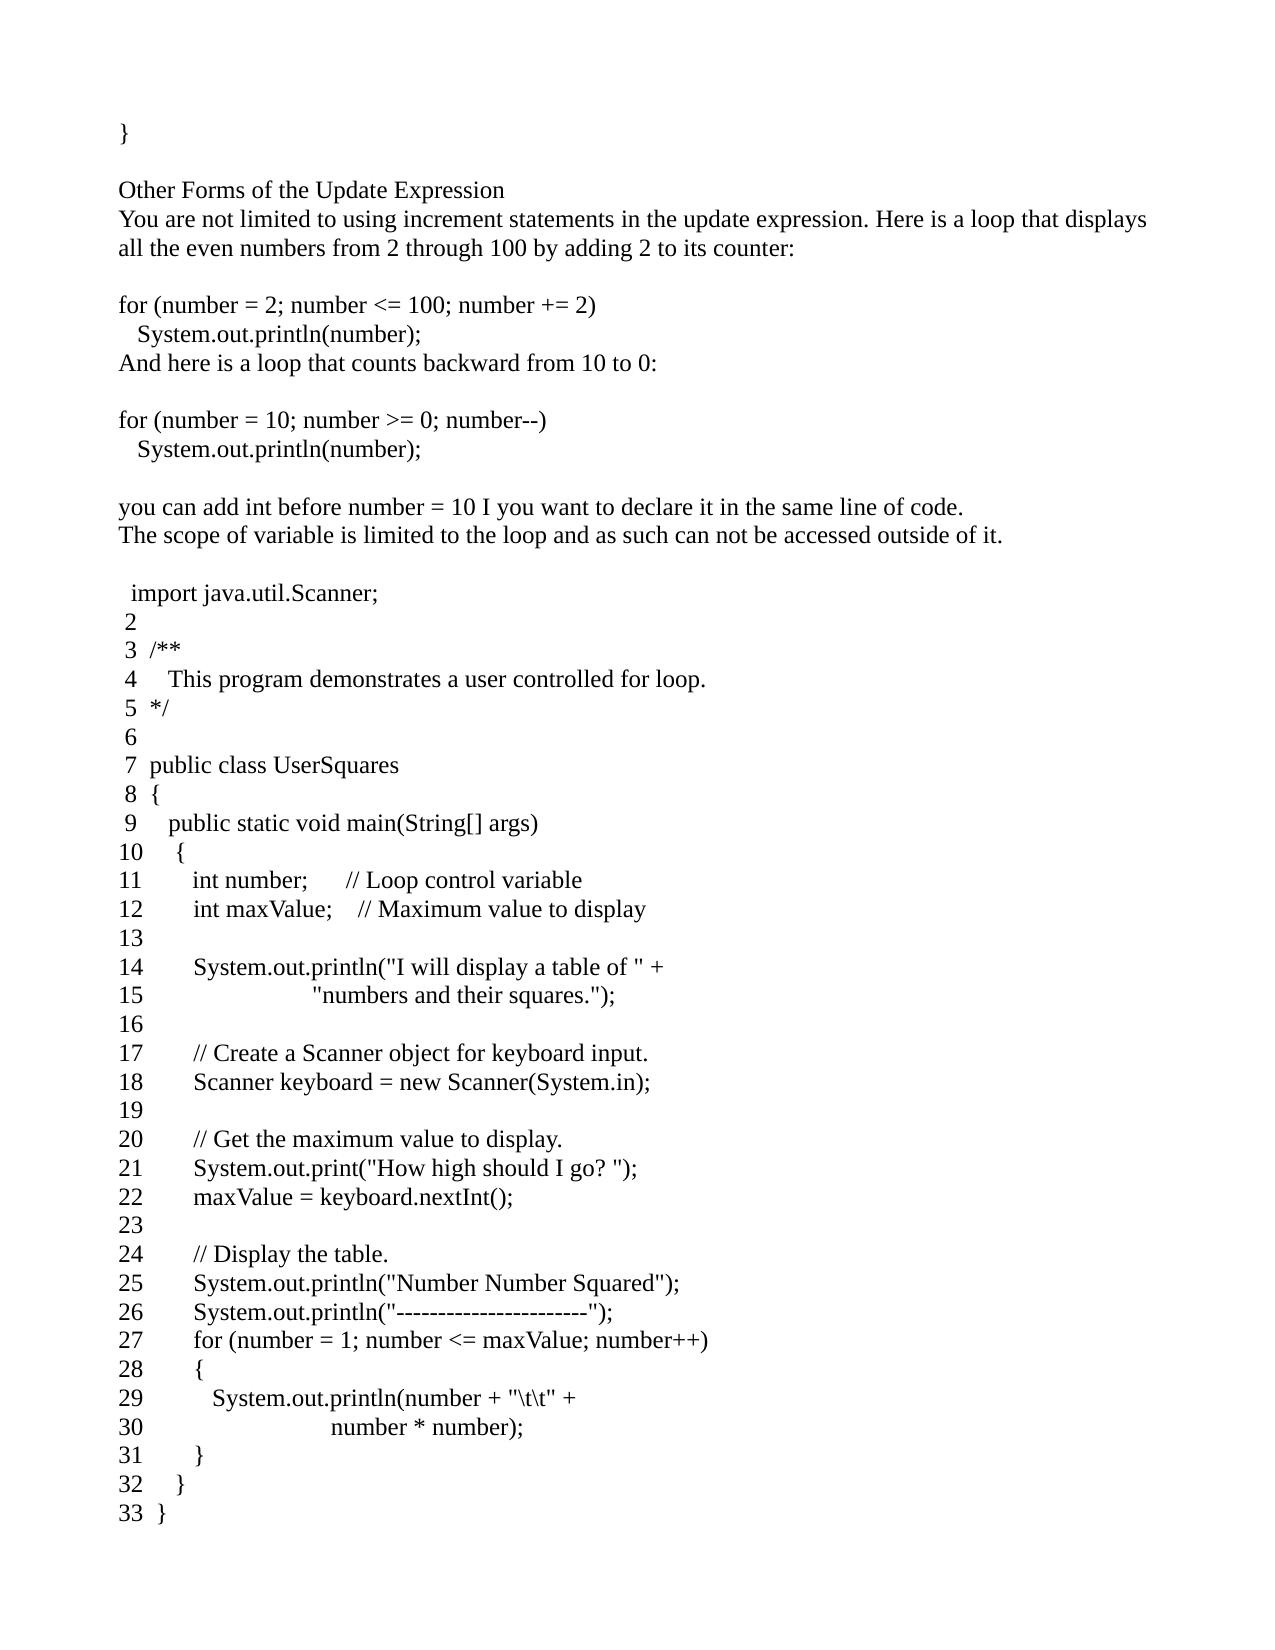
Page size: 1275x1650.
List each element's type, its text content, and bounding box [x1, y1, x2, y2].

text Other Forms of the Update Expression [118, 176, 1157, 204]
text 28 { [118, 1354, 1157, 1383]
text 29 System.out.println(number + "\t\t" + [118, 1383, 1157, 1412]
text 14 System.out.println("I will display a table of " + [118, 952, 1157, 981]
text 30 number * number); [118, 1412, 1157, 1441]
text 8 { [118, 779, 1157, 808]
text And here is a loop that counts backward from 10 to 0: [118, 348, 1157, 377]
text 7 public class UserSquares [118, 751, 1157, 779]
text 26 System.out.println("-----------------------"); [118, 1297, 1157, 1326]
text 33 } [118, 1498, 1157, 1527]
text 2 [118, 607, 1157, 636]
text 10 { [118, 837, 1157, 866]
text for (number = 2; number <= 100; number += 2) [118, 291, 1157, 319]
text 15 "numbers and their squares."); [118, 981, 1157, 1009]
text 12 int maxValue; // Maximum value to display [118, 894, 1157, 923]
text 13 [118, 923, 1157, 952]
text 18 Scanner keyboard = new Scanner(System.in); [118, 1067, 1157, 1096]
text 32 } [118, 1469, 1157, 1498]
text The scope of variable is limited to the loop and as such can not be accessed outside of it. [118, 521, 1157, 549]
text System.out.println(number); [118, 319, 1157, 348]
text 24 // Display the table. [118, 1239, 1157, 1268]
text 19 [118, 1096, 1157, 1124]
text } [118, 118, 1157, 147]
text 25 System.out.println("Number Number Squared"); [118, 1268, 1157, 1297]
text 9 public static void main(String[] args) [118, 808, 1157, 837]
text 22 maxValue = keyboard.nextInt(); [118, 1182, 1157, 1211]
text for (number = 10; number >= 0; number--) [118, 406, 1157, 434]
text System.out.println(number); [118, 434, 1157, 463]
text 11 int number; // Loop control variable [118, 866, 1157, 894]
text 17 // Create a Scanner object for keyboard input. [118, 1038, 1157, 1067]
text 3 /** [118, 636, 1157, 664]
text 20 // Get the maximum value to display. [118, 1124, 1157, 1153]
text 21 System.out.print("How high should I go? "); [118, 1153, 1157, 1182]
text 31 } [118, 1441, 1157, 1469]
text 27 for (number = 1; number <= maxValue; number++) [118, 1326, 1157, 1354]
text you can add int before number = 10 I you want to declare it in the same line of code. [118, 492, 1157, 521]
text import java.util.Scanner; [118, 578, 1157, 607]
text You are not limited to using increment statements in the update expression. Here is a loop that displays all the even numbers from 2 through 100 by adding 2 to its counter: [118, 204, 1157, 262]
text 23 [118, 1211, 1157, 1239]
text 5 */ [118, 693, 1157, 722]
text 16 [118, 1009, 1157, 1038]
text 4 This program demonstrates a user controlled for loop. [118, 664, 1157, 693]
text 6 [118, 722, 1157, 751]
